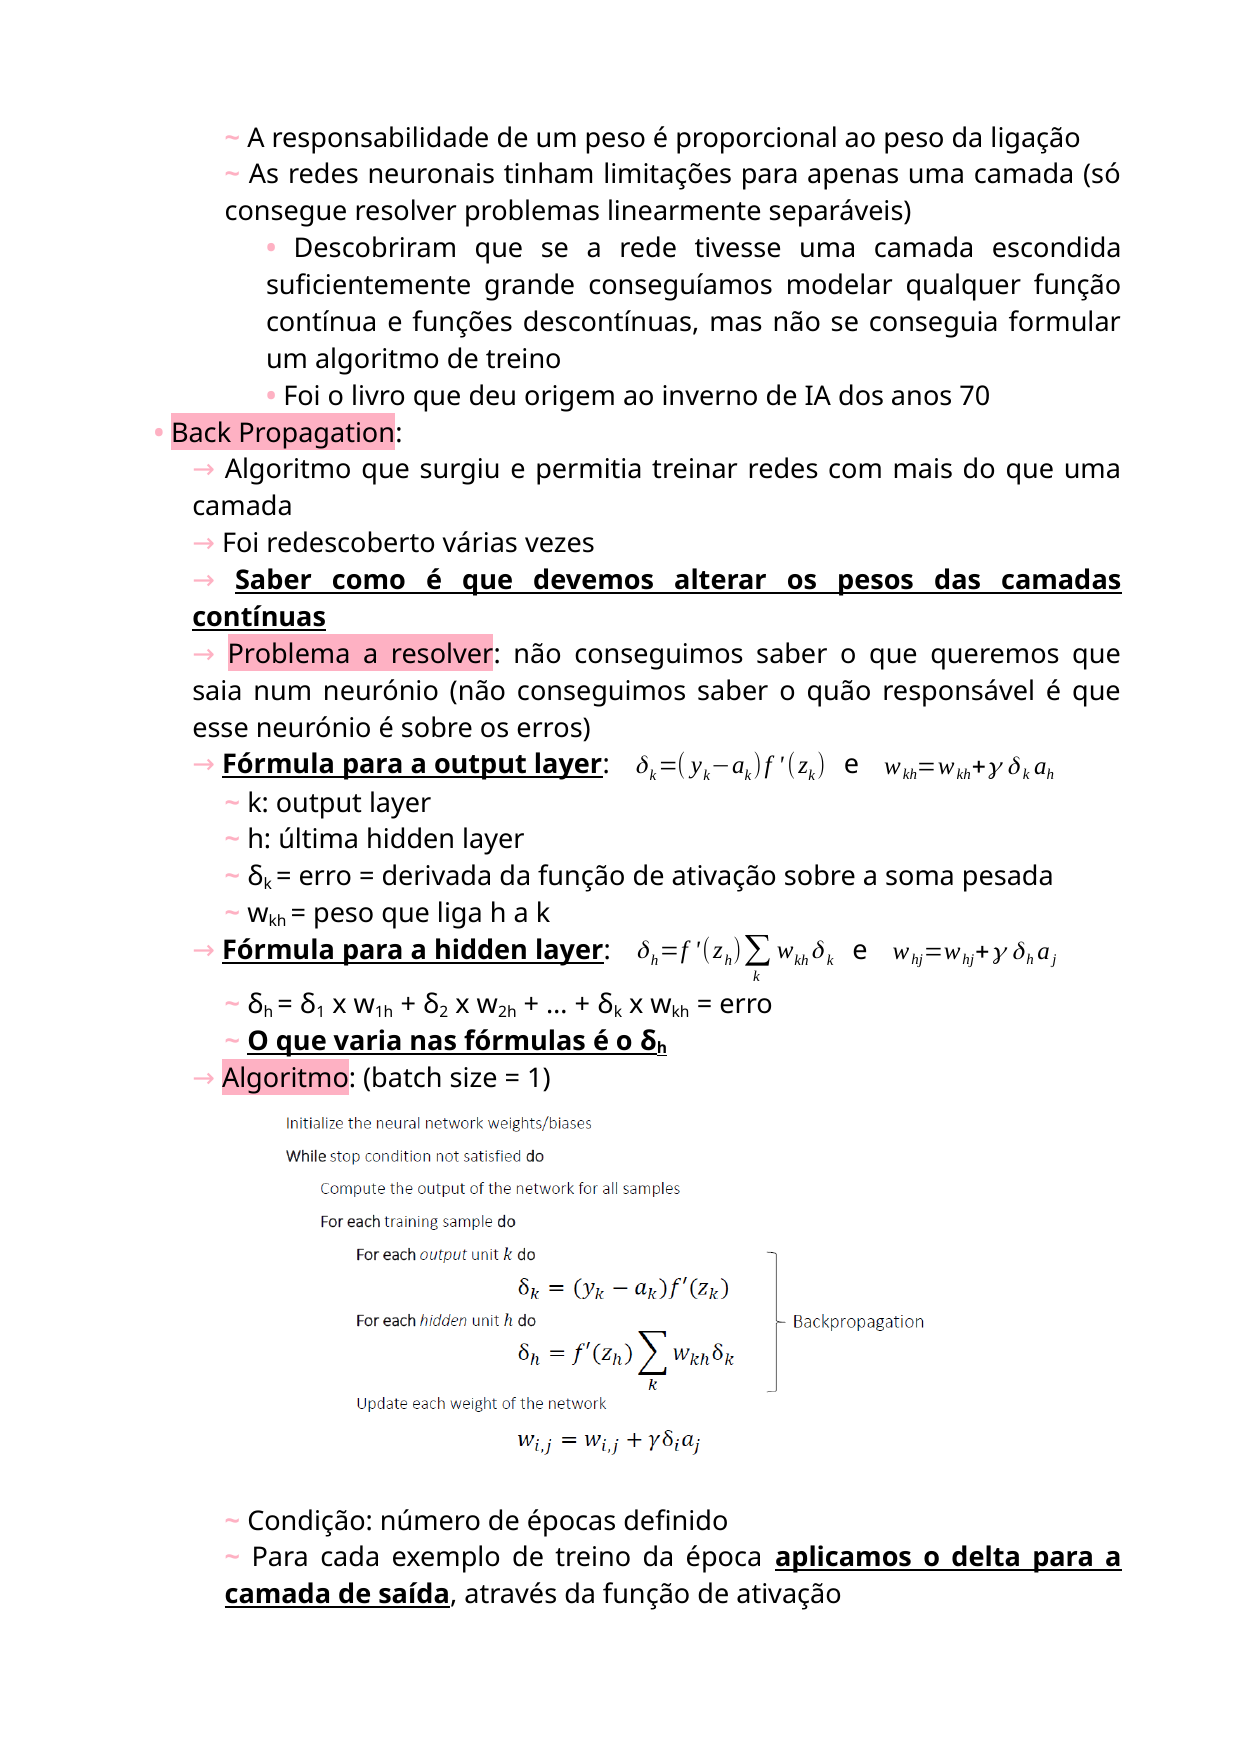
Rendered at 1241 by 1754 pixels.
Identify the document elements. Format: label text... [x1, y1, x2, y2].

picture [279, 1110, 931, 1462]
text → Foi redescoberto várias vezes [192, 524, 1122, 561]
text ~ As redes neuronais tinham limitações para apenas uma camada (só consegue resolver problemas linearmente separáveis) [224, 155, 1122, 229]
text ~ A responsabilidade de um peso é proporcional ao peso da ligação [224, 118, 1122, 155]
text → Saber como é que devemos alterar os pesos das camadas contínuas [192, 561, 1122, 634]
text • Descobriram que se a rede tivesse uma camada escondida suficientemente grande conseguíamos modelar qualquer função contínua e funções descontínuas, mas não se conseguia formular um algoritmo de treino [266, 229, 1122, 376]
text → Algoritmo: (batch size = 1) [192, 1058, 1122, 1095]
text ~ wkh = peso que liga h a k [224, 894, 1122, 931]
text ~ Para cada exemplo de treino da época aplicamos o delta para a camada de saída, através da função de ativação [224, 1538, 1122, 1612]
text ~ h: última hidden layer [224, 820, 1122, 857]
text • Back Propagation: [153, 413, 1122, 450]
text → Fórmula para a output layer: e [192, 745, 1122, 783]
text ~ δh = δ1 x w1h + δ2 x w2h + … + δk x wkh = erro [224, 985, 1122, 1022]
text • Foi o livro que deu origem ao inverno de IA dos anos 70 [266, 376, 1122, 413]
text ~ k: output layer [224, 783, 1122, 820]
text ~ Condição: número de épocas definido [224, 1501, 1122, 1538]
text → Problema a resolver: não conseguimos saber o que queremos que saia num neurónio (não conseguimos saber o quão responsável é que esse neurónio é sobre os erros) [192, 634, 1122, 745]
text → Algoritmo que surgiu e permitia treinar redes com mais do que uma camada [192, 450, 1122, 524]
text ~ δk = erro = derivada da função de ativação sobre a soma pesada [224, 857, 1122, 894]
text ~ O que varia nas fórmulas é o δh [224, 1022, 1122, 1058]
text → Fórmula para a hidden layer: e [192, 931, 1122, 985]
